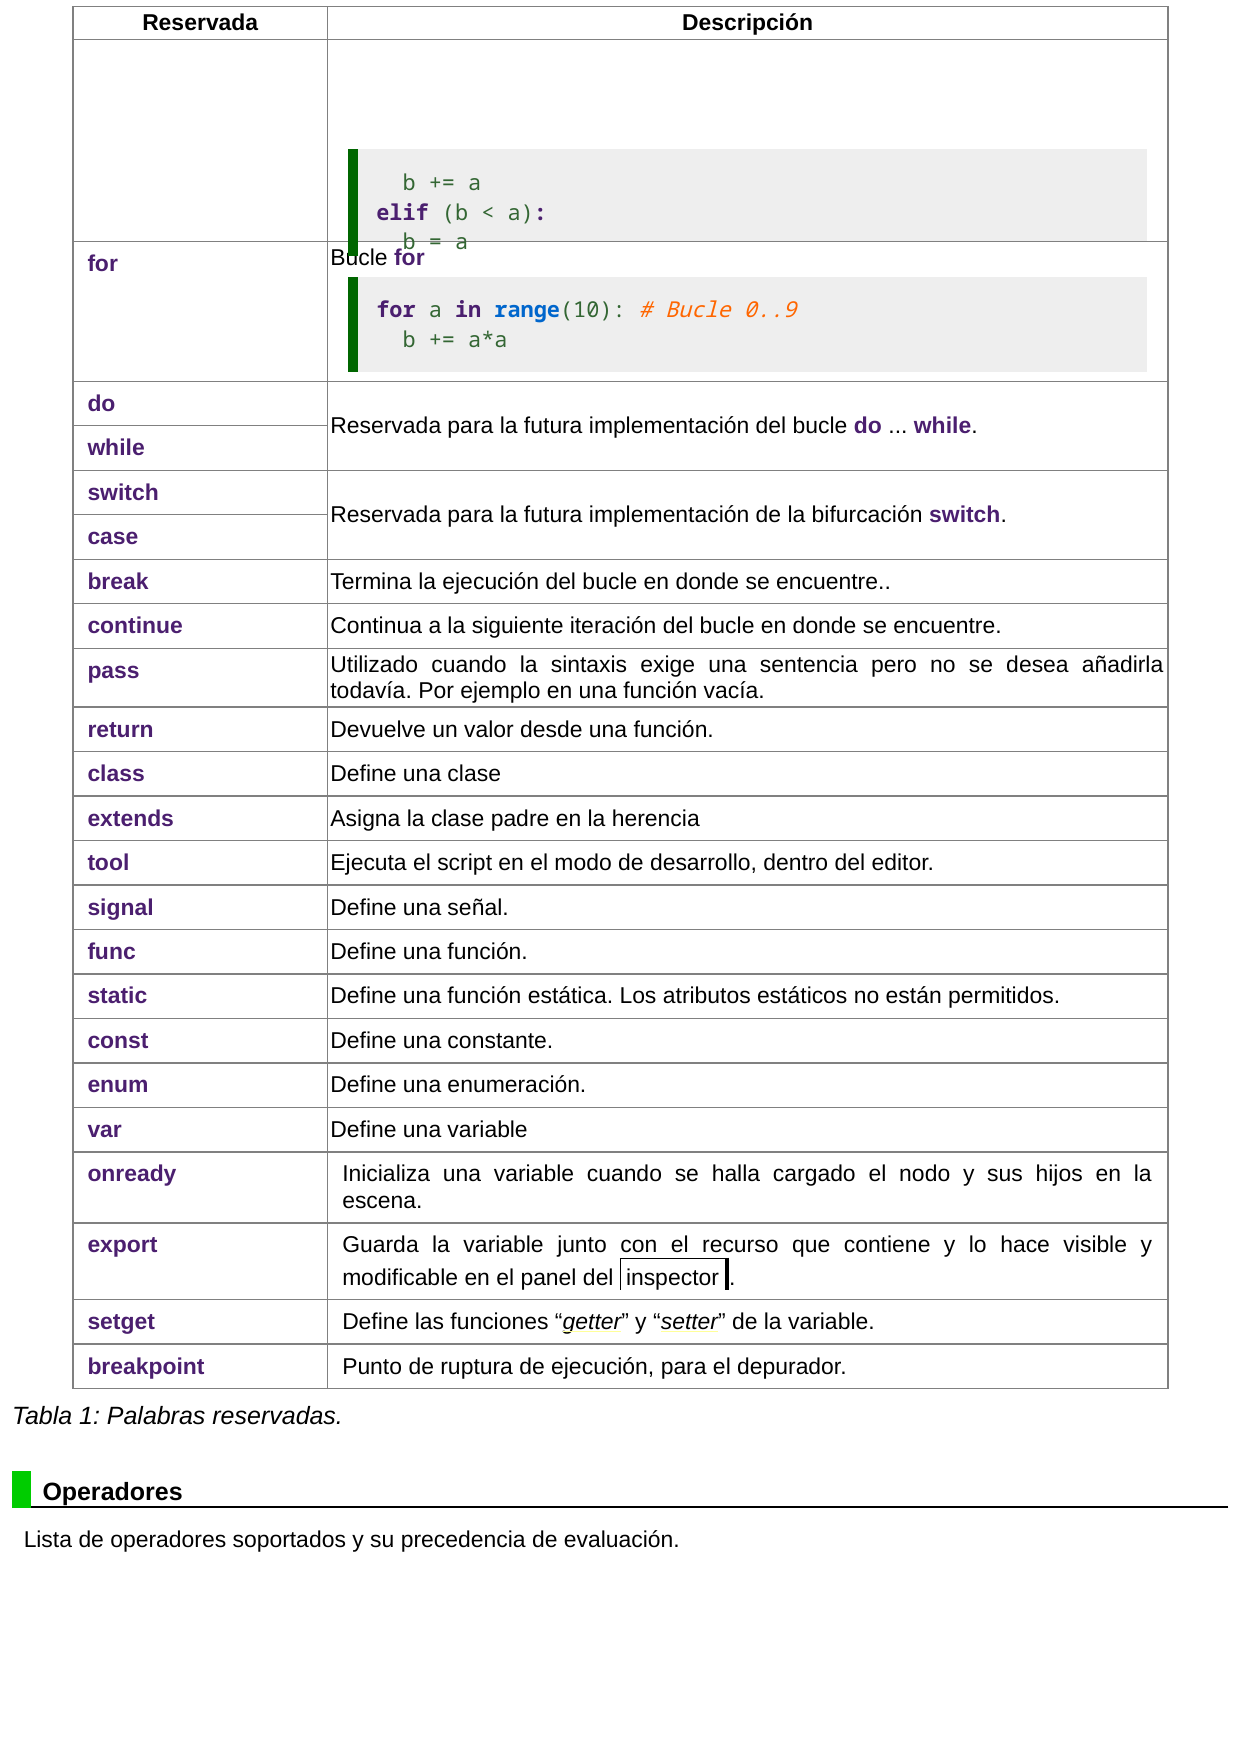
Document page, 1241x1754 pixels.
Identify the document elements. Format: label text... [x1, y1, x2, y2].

table_cell Punto de ruptura de ejecución, para el depurador. [328, 1345, 1167, 1388]
table_cell Define una variable [328, 1108, 1167, 1151]
table_cell pass [74, 649, 327, 706]
table_cell Define una función. [328, 930, 1167, 973]
table_cell enum [74, 1064, 327, 1107]
subtitle Operadores [31, 1471, 1228, 1506]
table_cell Define una clase [328, 752, 1167, 795]
table_cell Define una enumeración. [328, 1064, 1167, 1107]
table_cell continue [74, 604, 327, 647]
table_cell setget [74, 1300, 327, 1343]
table_cell Bifurcaciones. if (a < 10): b += a elif (b < a): b = a else: b = 0 [328, 40, 1167, 241]
table_cell while [74, 426, 327, 469]
table_cell const [74, 1019, 327, 1062]
table_cell Ejecuta el script en el modo de desarrollo, dentro del editor. [328, 841, 1167, 884]
table_cell case [74, 515, 327, 558]
table_cell Termina la ejecución del bucle en donde se encuentre.. [328, 560, 1167, 603]
table_cell switch [74, 471, 327, 514]
table_cell Define una señal. [328, 886, 1167, 929]
table_cell breakpoint [74, 1345, 327, 1388]
table_cell do [74, 382, 327, 425]
table_cell func [74, 930, 327, 973]
table_cell Define una constante. [328, 1019, 1167, 1062]
table_cell Inicializa una variable cuando se halla cargado el nodo y sus hijos en la escena. [328, 1153, 1167, 1222]
table_header Reservada [74, 7, 327, 38]
table_cell Asigna la clase padre en la herencia [328, 797, 1167, 840]
table_cell Reservada para la futura implementación del bucle do ... while. [328, 382, 1167, 469]
table_cell export [74, 1224, 327, 1299]
table_cell static [74, 975, 327, 1018]
table_cell extends [74, 797, 327, 840]
table_cell Define las funciones “getter” y “setter” de la variable. [328, 1300, 1167, 1343]
table_cell return [74, 708, 327, 751]
table_cell for [74, 242, 327, 381]
table_cell Define una función estática. Los atributos estáticos no están permitidos. [328, 975, 1167, 1018]
text Tabla 1: Palabras reservadas. [12, 1401, 1228, 1429]
table_cell signal [74, 886, 327, 929]
table_cell Bucle for for a in range(10): # Bucle 0..9 b += a*a [328, 242, 1167, 381]
table_cell var [74, 1108, 327, 1151]
table_cell Utilizado cuando la sintaxis exige una sentencia pero no se desea añadirla todavía. Por ejemplo en una función vacía. [328, 649, 1167, 706]
table_cell Guarda la variable junto con el recurso que contiene y lo hace visible y modificable en el panel del inspector. [328, 1224, 1167, 1299]
table_cell break [74, 560, 327, 603]
table_cell Devuelve un valor desde una función. [328, 708, 1167, 751]
table_cell onready [74, 1153, 327, 1222]
text Lista de operadores soportados y su precedencia de evaluación. [23, 1526, 1217, 1552]
table_cell Continua a la siguiente iteración del bucle en donde se encuentre. [328, 604, 1167, 647]
table_cell [74, 40, 327, 241]
table_cell Reservada para la futura implementación de la bifurcación switch. [328, 471, 1167, 558]
table_cell tool [74, 841, 327, 884]
table_cell class [74, 752, 327, 795]
table_header Descripción [328, 7, 1167, 38]
